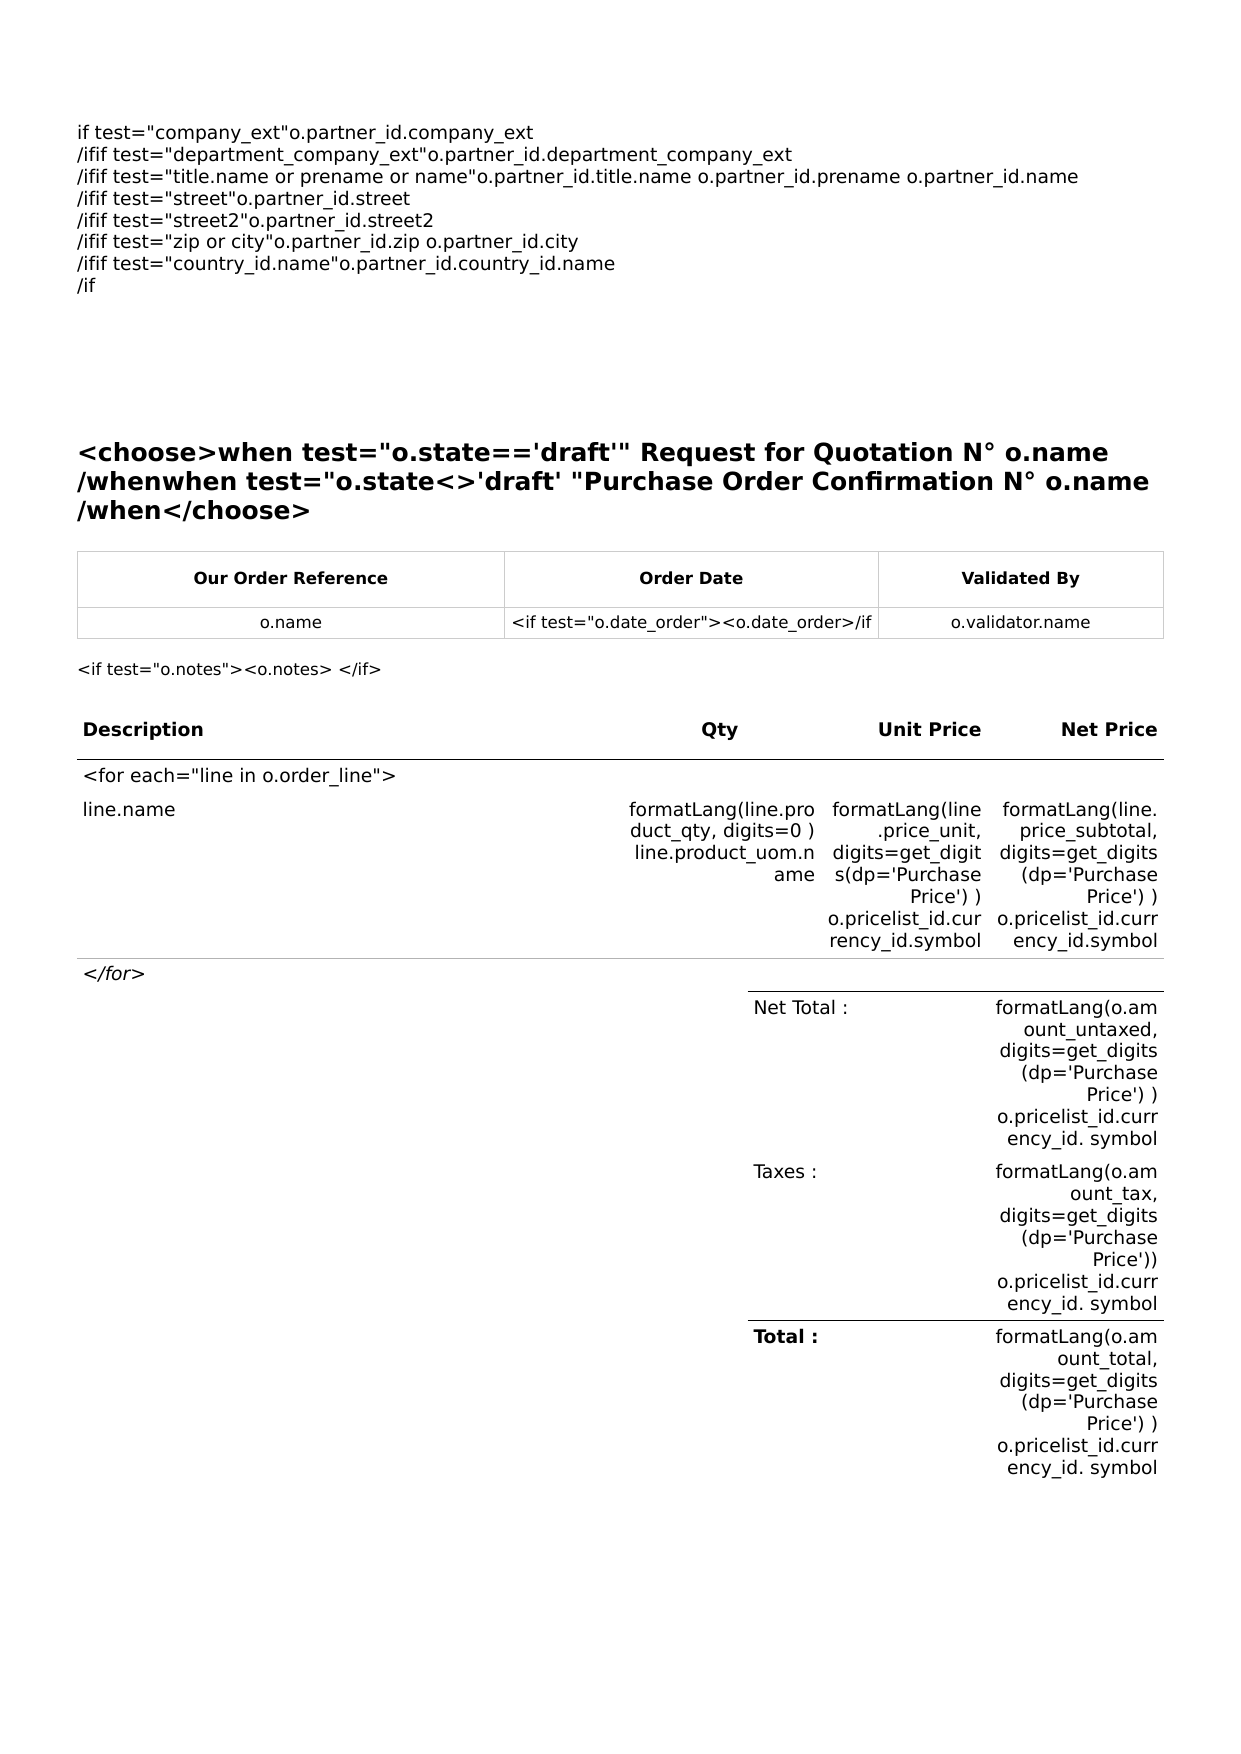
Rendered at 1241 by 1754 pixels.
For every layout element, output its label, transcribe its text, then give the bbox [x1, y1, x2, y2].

table_cell Taxes : [748, 1156, 987, 1320]
table_header Order Date [505, 552, 878, 607]
table_cell <if test="o.date_order"><o.date_order>/if [505, 608, 878, 638]
table_cell o.validator.name [879, 608, 1163, 638]
table_cell [619, 1320, 748, 1485]
table_cell [821, 959, 987, 991]
table_cell formatLang(o.amount_untaxed, digits=get_digits(dp='Purchase Price') ) o.pricelist_id.currency_id. symbol [987, 992, 1163, 1156]
table_header Qty [619, 701, 821, 759]
table_cell [619, 760, 821, 793]
table_cell <for each="line in o.order_line"> [77, 760, 619, 793]
table_cell [77, 1320, 619, 1485]
table_cell formatLang(line.price_unit, digits=get_digits(dp='Purchase Price') ) o.pricelist_id.currency_id.symbol [821, 793, 987, 957]
table_cell [821, 760, 987, 793]
table_cell o.name [78, 608, 504, 638]
table_cell [77, 991, 619, 1156]
text <if test="o.notes"><o.notes> </if> [77, 660, 1163, 679]
table_cell [619, 991, 748, 1156]
table_cell formatLang(o.amount_tax, digits=get_digits(dp='Purchase Price')) o.pricelist_id.currency_id. symbol [987, 1156, 1163, 1320]
table_cell [987, 959, 1163, 991]
table_cell [619, 1156, 748, 1320]
table_header Unit Price [821, 701, 987, 759]
table_cell line.name [77, 793, 619, 957]
table_header Validated By [879, 552, 1163, 607]
table_cell Total : [748, 1321, 987, 1485]
table_cell </for> [77, 959, 619, 991]
table_header Net Price [987, 701, 1163, 759]
table_cell [619, 959, 821, 991]
table_cell [77, 1156, 619, 1320]
table_cell formatLang(line.product_qty, digits=0 ) line.product_uom.name [619, 793, 821, 957]
table_cell formatLang(o.amount_total, digits=get_digits(dp='Purchase Price') ) o.pricelist_id.currency_id. symbol [987, 1321, 1163, 1485]
table_cell Net Total : [748, 992, 987, 1156]
table_header Our Order Reference [78, 552, 504, 607]
text <choose>when test="o.state=='draft'" Request for Quotation N° o.name /whenwhen test="o.state<>'draft' "Purchase Order Confirmation N° o.name /when</choose> [77, 438, 1163, 525]
table_cell formatLang(line.price_subtotal, digits=get_digits(dp='Purchase Price') ) o.pricelist_id.currency_id.symbol [987, 793, 1163, 957]
table_header Description [77, 701, 619, 759]
table_cell [987, 760, 1163, 793]
table_header if test="company_ext"o.partner_id.company_ext /ifif test="department_company_ext"o.partner_id.department_company_ext /ifif test="title.name or prename or name"o.partner_id.title.name o.partner_id.prename o.partner_id.name /ifif test="street"o.partner_id.street /ifif test="street2"o.partner_id.street2 /ifif test="zip or city"o.partner_id.zip o.partner_id.city /ifif test="country_id.name"o.partner_id.country_id.name /if [77, 78, 1163, 374]
